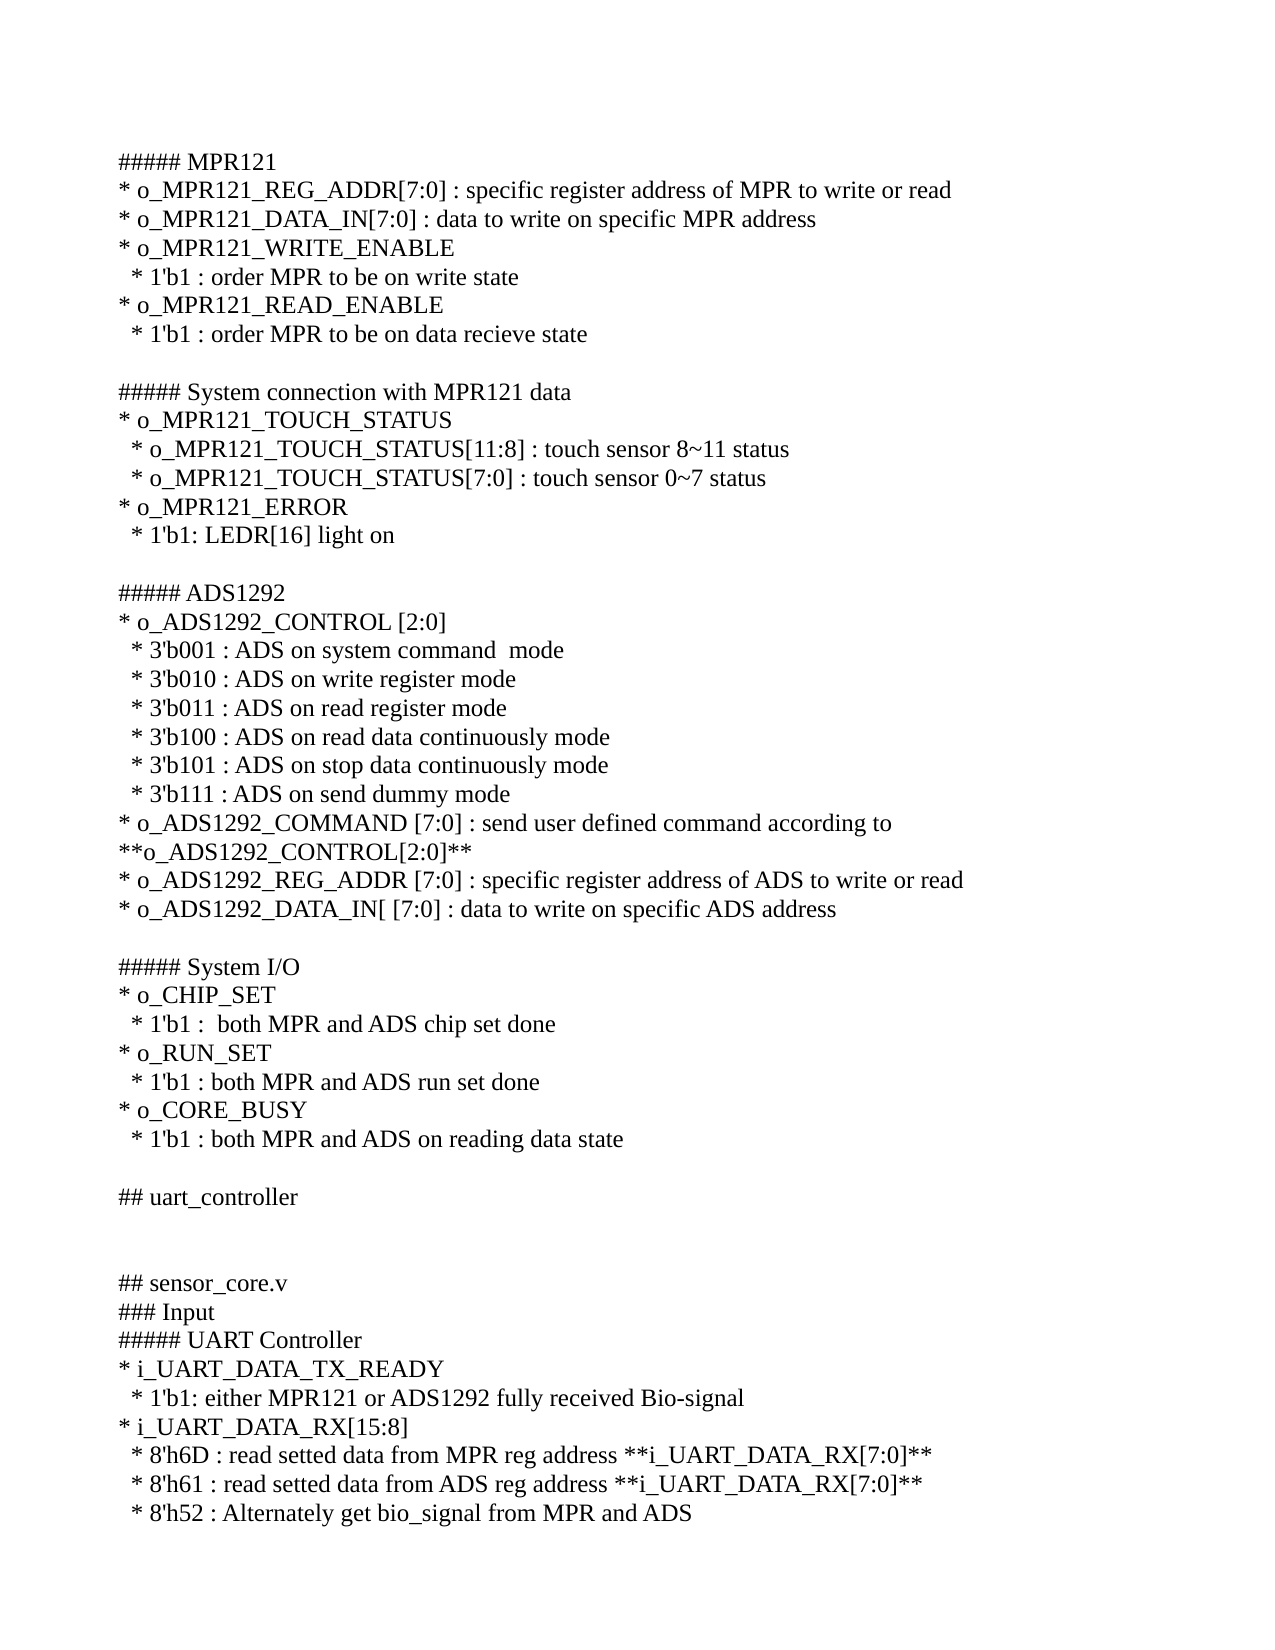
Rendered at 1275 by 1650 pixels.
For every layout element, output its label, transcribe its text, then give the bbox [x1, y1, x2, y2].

text ##### ADS1292 [118, 578, 1157, 607]
text * 3'b010 : ADS on write register mode [118, 664, 1157, 693]
text * o_MPR121_READ_ENABLE [118, 291, 1157, 319]
text * 1'b1: LEDR[16] light on [118, 521, 1157, 549]
text * i_UART_DATA_RX[15:8] [118, 1412, 1157, 1441]
text * 3'b100 : ADS on read data continuously mode [118, 722, 1157, 751]
text * o_MPR121_REG_ADDR[7:0] : specific register address of MPR to write or read [118, 176, 1157, 204]
text * o_MPR121_TOUCH_STATUS[7:0] : touch sensor 0~7 status [118, 463, 1157, 492]
text * o_MPR121_TOUCH_STATUS [118, 406, 1157, 434]
text * 1'b1 : both MPR and ADS run set done [118, 1067, 1157, 1096]
text * o_ADS1292_REG_ADDR [7:0] : specific register address of ADS to write or read [118, 866, 1157, 894]
text * 8'h61 : read setted data from ADS reg address **i_UART_DATA_RX[7:0]** [118, 1469, 1157, 1498]
text * o_MPR121_TOUCH_STATUS[11:8] : touch sensor 8~11 status [118, 434, 1157, 463]
text * o_ADS1292_DATA_IN[ [7:0] : data to write on specific ADS address [118, 894, 1157, 923]
text ##### UART Controller [118, 1326, 1157, 1354]
text * 1'b1 : order MPR to be on write state [118, 262, 1157, 291]
text * 1'b1 : both MPR and ADS on reading data state [118, 1124, 1157, 1153]
text * o_CORE_BUSY [118, 1096, 1157, 1124]
text * 1'b1: either MPR121 or ADS1292 fully received Bio-signal [118, 1383, 1157, 1412]
text * 3'b111 : ADS on send dummy mode [118, 779, 1157, 808]
text * o_MPR121_ERROR [118, 492, 1157, 521]
text * 8'h6D : read setted data from MPR reg address **i_UART_DATA_RX[7:0]** [118, 1441, 1157, 1469]
text * o_RUN_SET [118, 1038, 1157, 1067]
text * 1'b1 : both MPR and ADS chip set done [118, 1009, 1157, 1038]
text * 1'b1 : order MPR to be on data recieve state [118, 319, 1157, 348]
text ## uart_controller [118, 1182, 1157, 1211]
text ## sensor_core.v [118, 1268, 1157, 1297]
text * 3'b001 : ADS on system command mode [118, 636, 1157, 664]
text ### Input [118, 1297, 1157, 1326]
text * o_MPR121_DATA_IN[7:0] : data to write on specific MPR address [118, 204, 1157, 233]
text * o_ADS1292_CONTROL [2:0] [118, 607, 1157, 636]
text * o_MPR121_WRITE_ENABLE [118, 233, 1157, 262]
text * o_ADS1292_COMMAND [7:0] : send user defined command according to **o_ADS1292_CONTROL[2:0]** [118, 808, 1157, 866]
text ##### System I/O [118, 952, 1157, 981]
text * o_CHIP_SET [118, 981, 1157, 1009]
text * 3'b011 : ADS on read register mode [118, 693, 1157, 722]
text ##### System connection with MPR121 data [118, 377, 1157, 406]
text * 8'h52 : Alternately get bio_signal from MPR and ADS [118, 1498, 1157, 1527]
text * 3'b101 : ADS on stop data continuously mode [118, 751, 1157, 779]
text ##### MPR121 [118, 147, 1157, 176]
text * i_UART_DATA_TX_READY [118, 1354, 1157, 1383]
